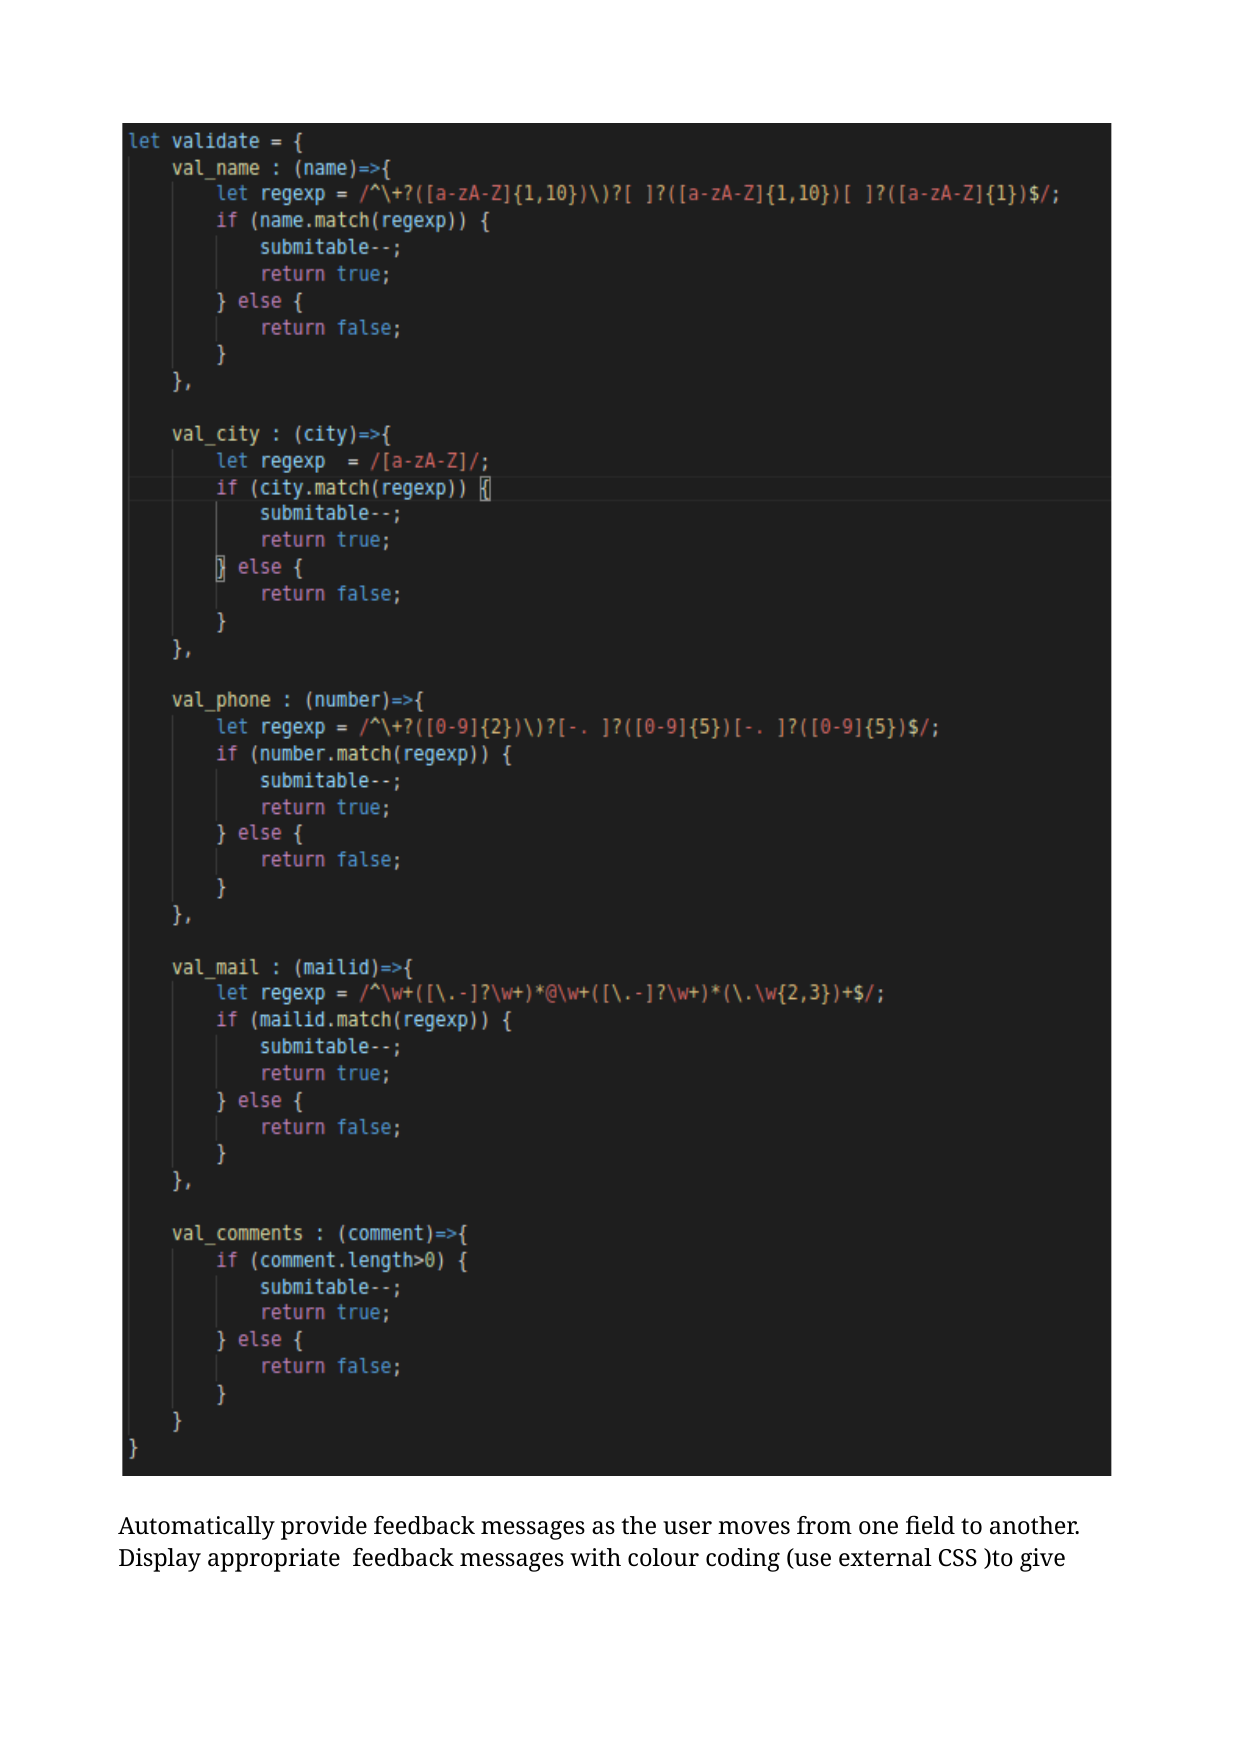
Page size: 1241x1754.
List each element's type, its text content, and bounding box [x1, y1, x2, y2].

text Automatically provide feedback messages as the user moves from one field to another. Display appropriate feedback messages with colour coding (use external CSS )to give [118, 1509, 1122, 1573]
picture [122, 123, 1112, 1476]
